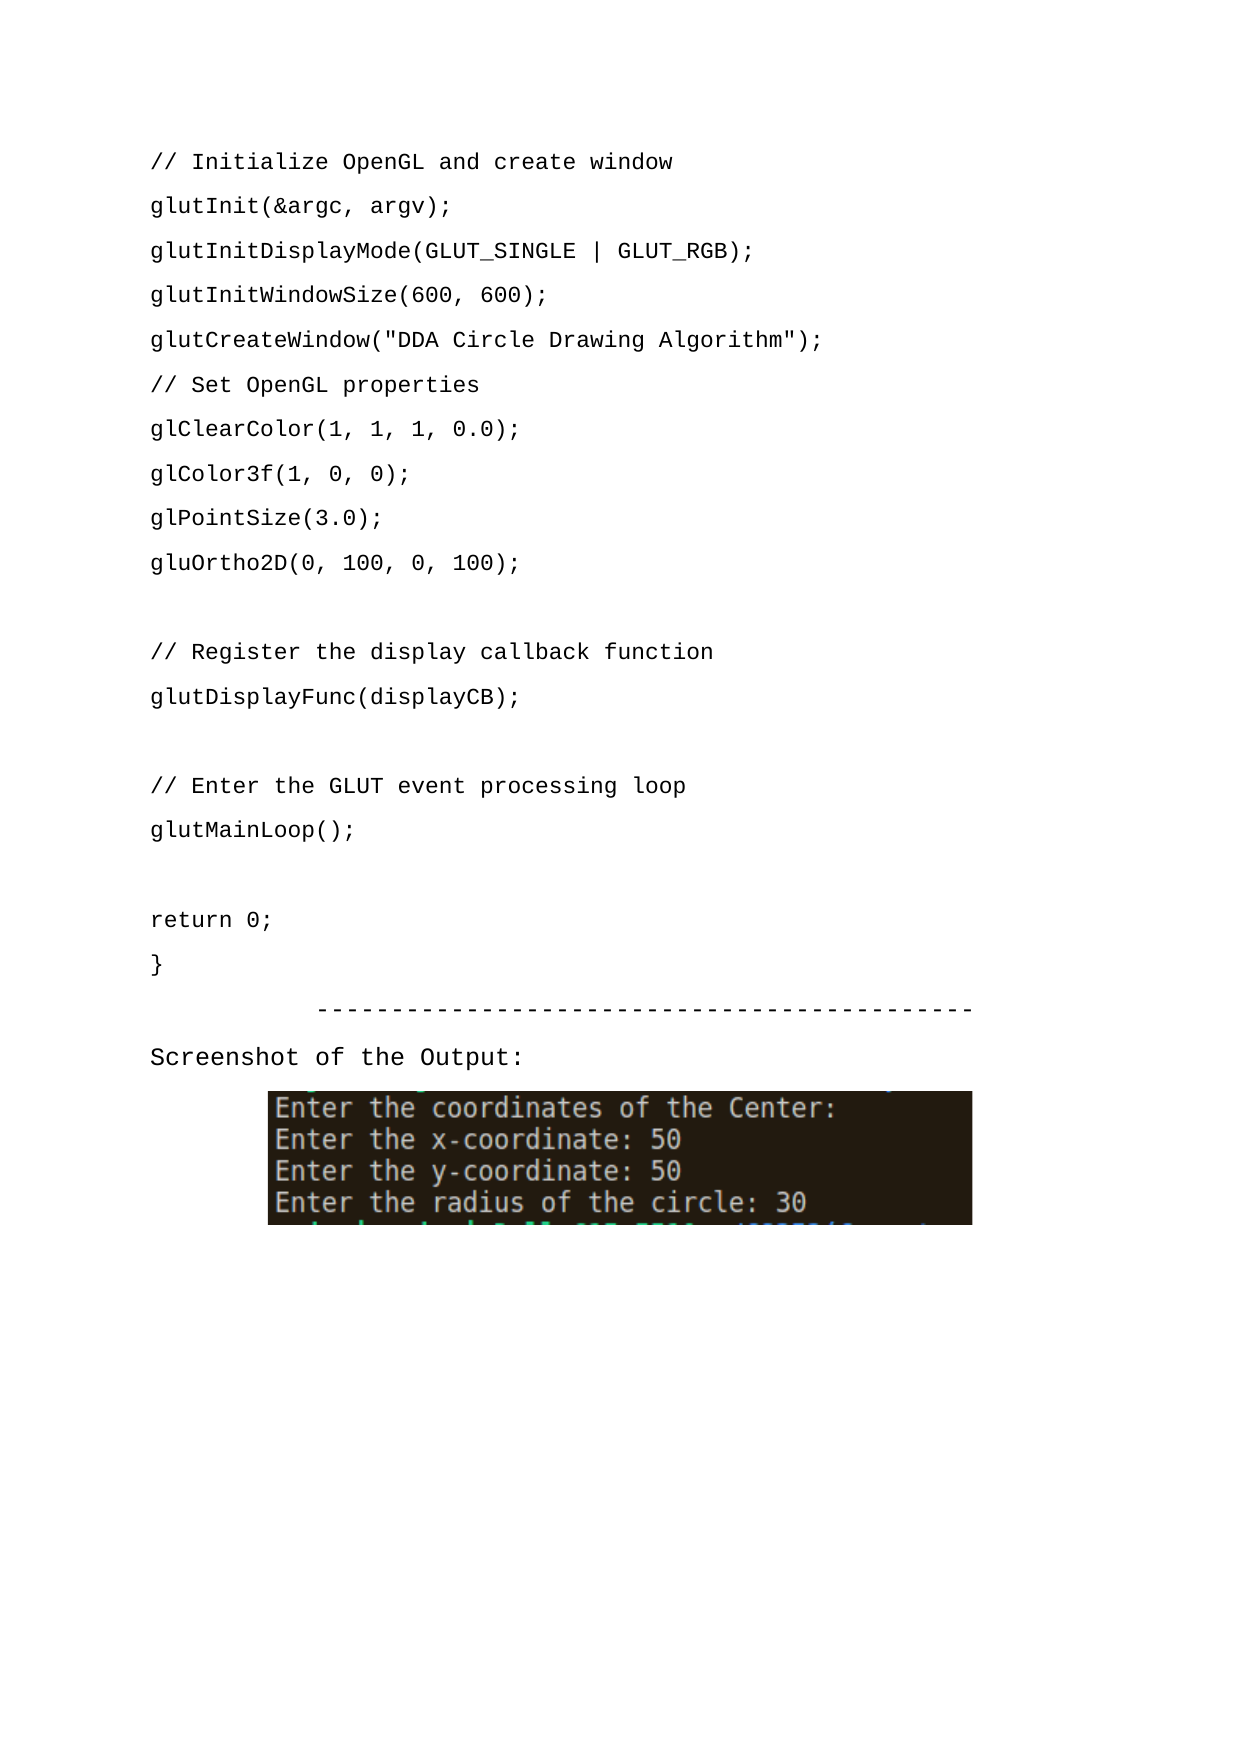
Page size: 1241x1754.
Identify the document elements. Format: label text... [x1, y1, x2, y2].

text glutInitDisplayMode(GLUT_SINGLE | GLUT_RGB); [150, 239, 1090, 265]
text glutCreateWindow("DDA Circle Drawing Algorithm"); [150, 328, 1090, 354]
text // Register the display callback function [150, 640, 1090, 666]
text Screenshot of the Output: [150, 1044, 1090, 1073]
text glClearColor(1, 1, 1, 0.0); [150, 417, 1090, 443]
text gluOrtho2D(0, 100, 0, 100); [150, 551, 1090, 577]
text glPointSize(3.0); [150, 507, 1090, 533]
text // Set OpenGL properties [150, 373, 1090, 399]
text glutDisplayFunc(displayCB); [150, 685, 1090, 711]
text glutInit(&argc, argv); [150, 194, 1090, 221]
text glutMainLoop(); [150, 819, 1090, 845]
text glutInitWindowSize(600, 600); [150, 284, 1090, 310]
text } [150, 952, 1090, 978]
picture [267, 1091, 973, 1225]
text -------------------------------------------- [150, 997, 1090, 1025]
text // Initialize OpenGL and create window [150, 150, 1090, 176]
text // Enter the GLUT event processing loop [150, 774, 1090, 800]
text glColor3f(1, 0, 0); [150, 462, 1090, 488]
text return 0; [150, 908, 1090, 934]
